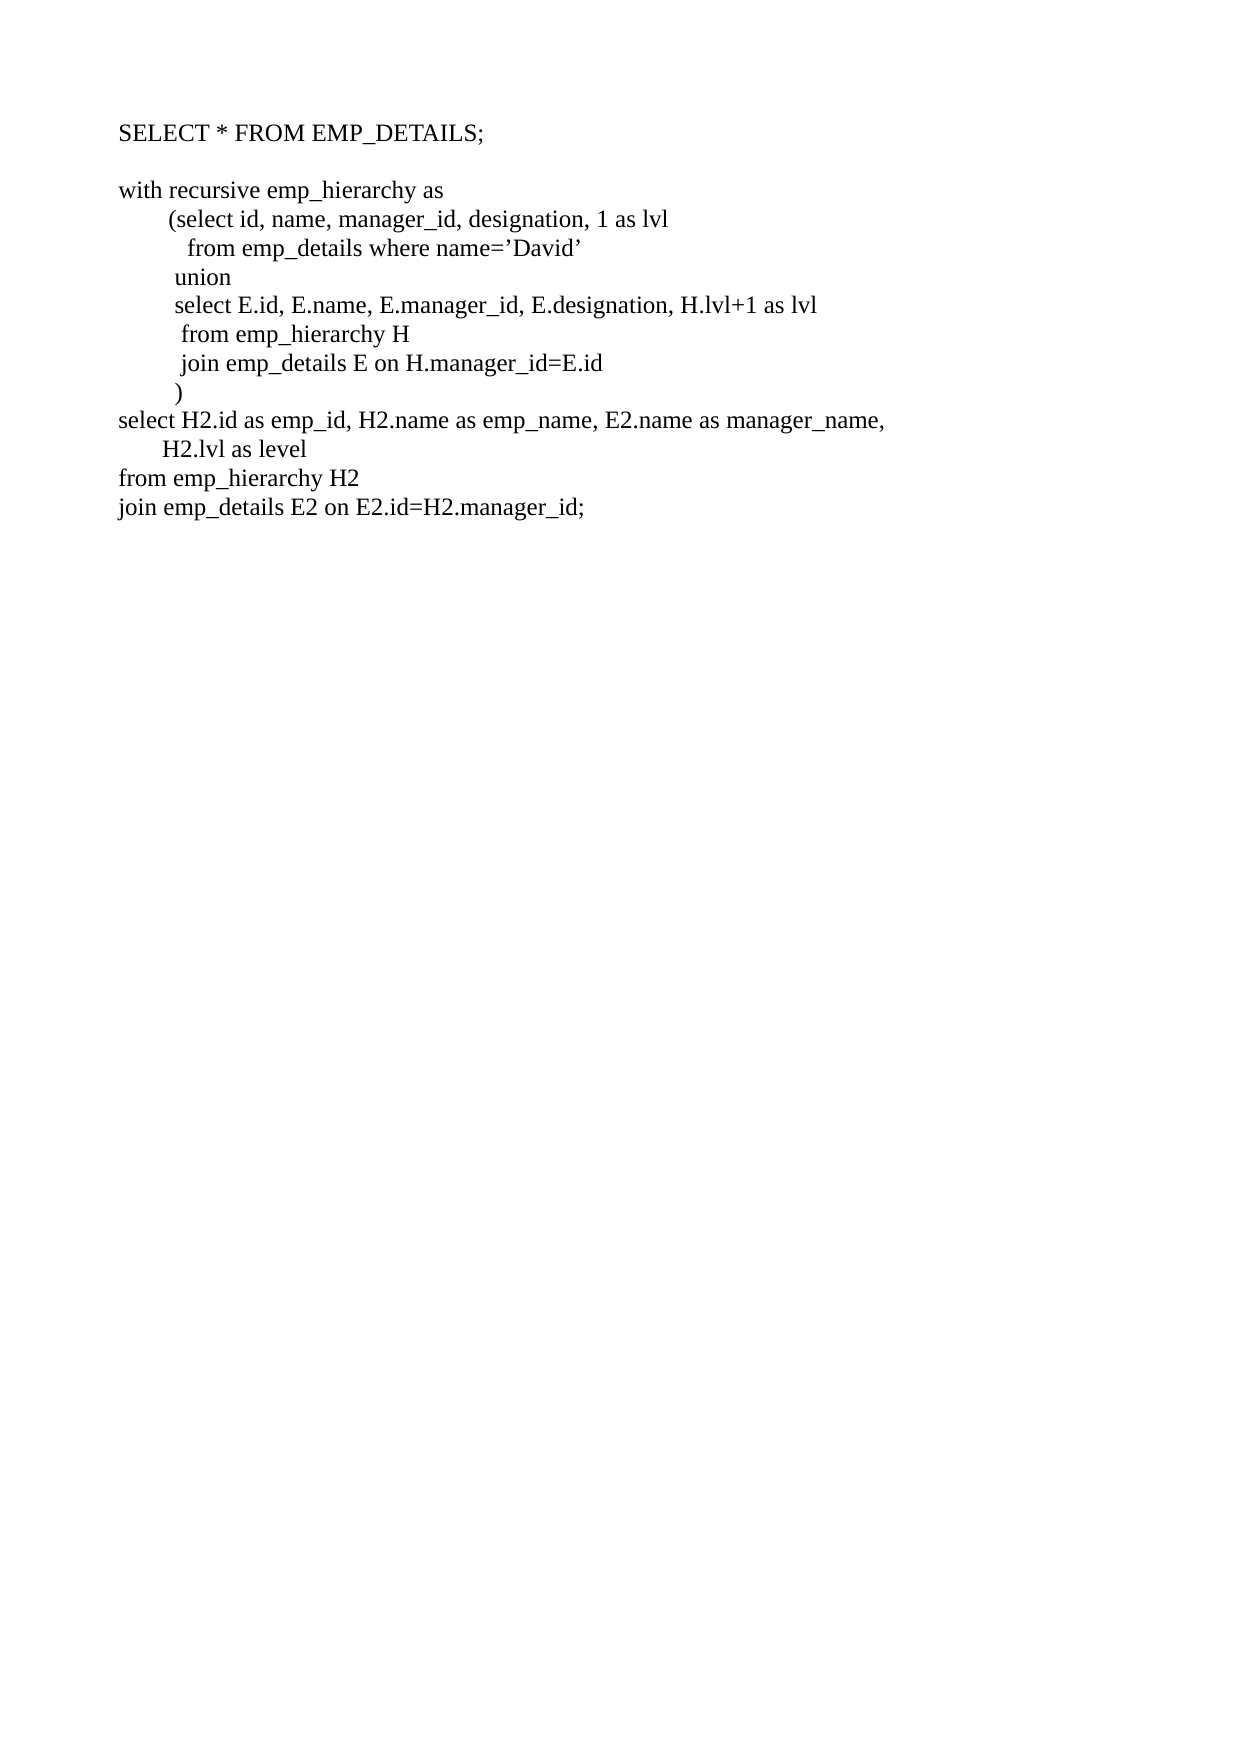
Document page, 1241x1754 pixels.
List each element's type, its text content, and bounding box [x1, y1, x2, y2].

text from emp_hierarchy H2 [118, 463, 1122, 492]
text H2.lvl as level [118, 434, 1122, 463]
text join emp_details E on H.manager_id=E.id [118, 348, 1122, 377]
text with recursive emp_hierarchy as [118, 176, 1122, 204]
text SELECT * FROM EMP_DETAILS; [118, 118, 1122, 147]
text union [118, 262, 1122, 291]
text ) [118, 377, 1122, 406]
text from emp_hierarchy H [118, 319, 1122, 348]
text (select id, name, manager_id, designation, 1 as lvl [118, 204, 1122, 233]
text select E.id, E.name, E.manager_id, E.designation, H.lvl+1 as lvl [118, 291, 1122, 319]
text select H2.id as emp_id, H2.name as emp_name, E2.name as manager_name, [118, 406, 1122, 434]
text join emp_details E2 on E2.id=H2.manager_id; [118, 492, 1122, 521]
text from emp_details where name=’David’ [118, 233, 1122, 262]
